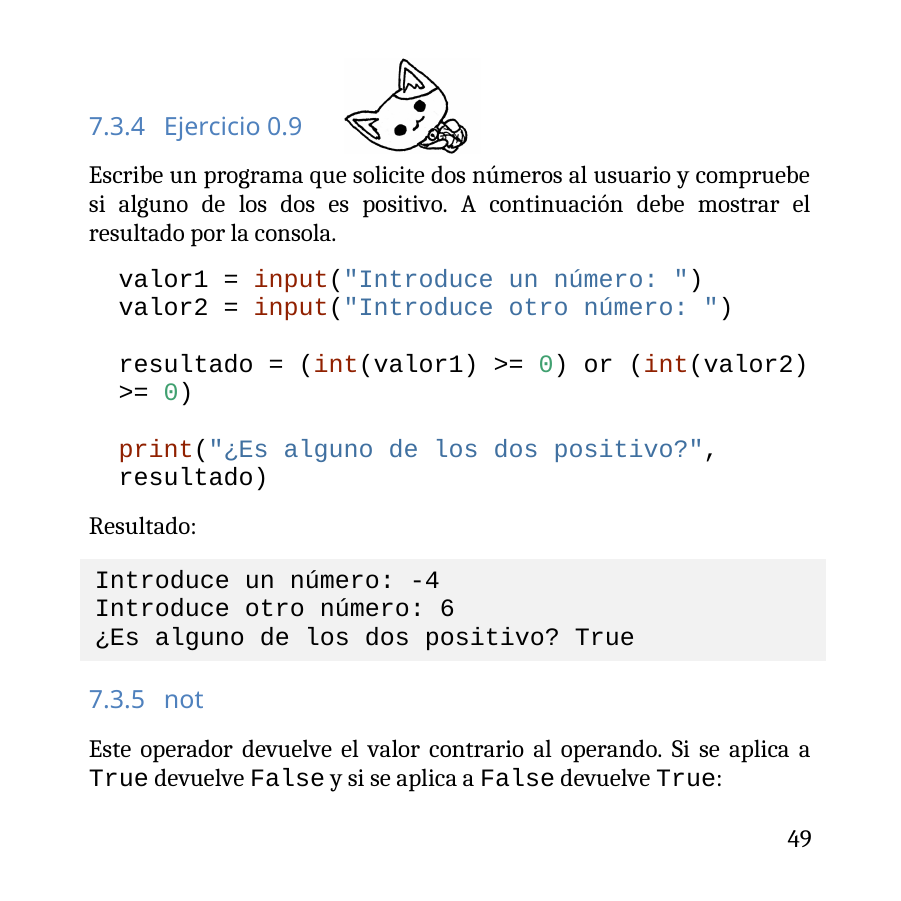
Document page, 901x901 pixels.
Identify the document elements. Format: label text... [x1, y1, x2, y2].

subtitle [482, 109, 811, 143]
subtitle not [89, 682, 811, 716]
text Este operador devuelve el valor contrario al operando. Si se aplica a True devuelve False y si se aplica a False devuelve True: [89, 735, 811, 793]
subtitle Ejercicio 0.9 [89, 109, 343, 143]
text Escribe un programa que solicite dos números al usuario y compruebe si alguno de los dos es positivo. A continuación debe mostrar el resultado por la consola. [89, 161, 811, 248]
text Introduce un número: -4 Introduce otro número: 6 ¿Es alguno de los dos positivo? True [86, 566, 820, 655]
text Resultado: [89, 512, 811, 541]
picture [343, 58, 482, 154]
text valor1 = input("Introduce un número: ") valor2 = input("Introduce otro número: ") resultado = (int(valor1) >= 0) or (int(valor2) >= 0) print("¿Es alguno de los dos positivo?", resultado) [118, 266, 811, 493]
